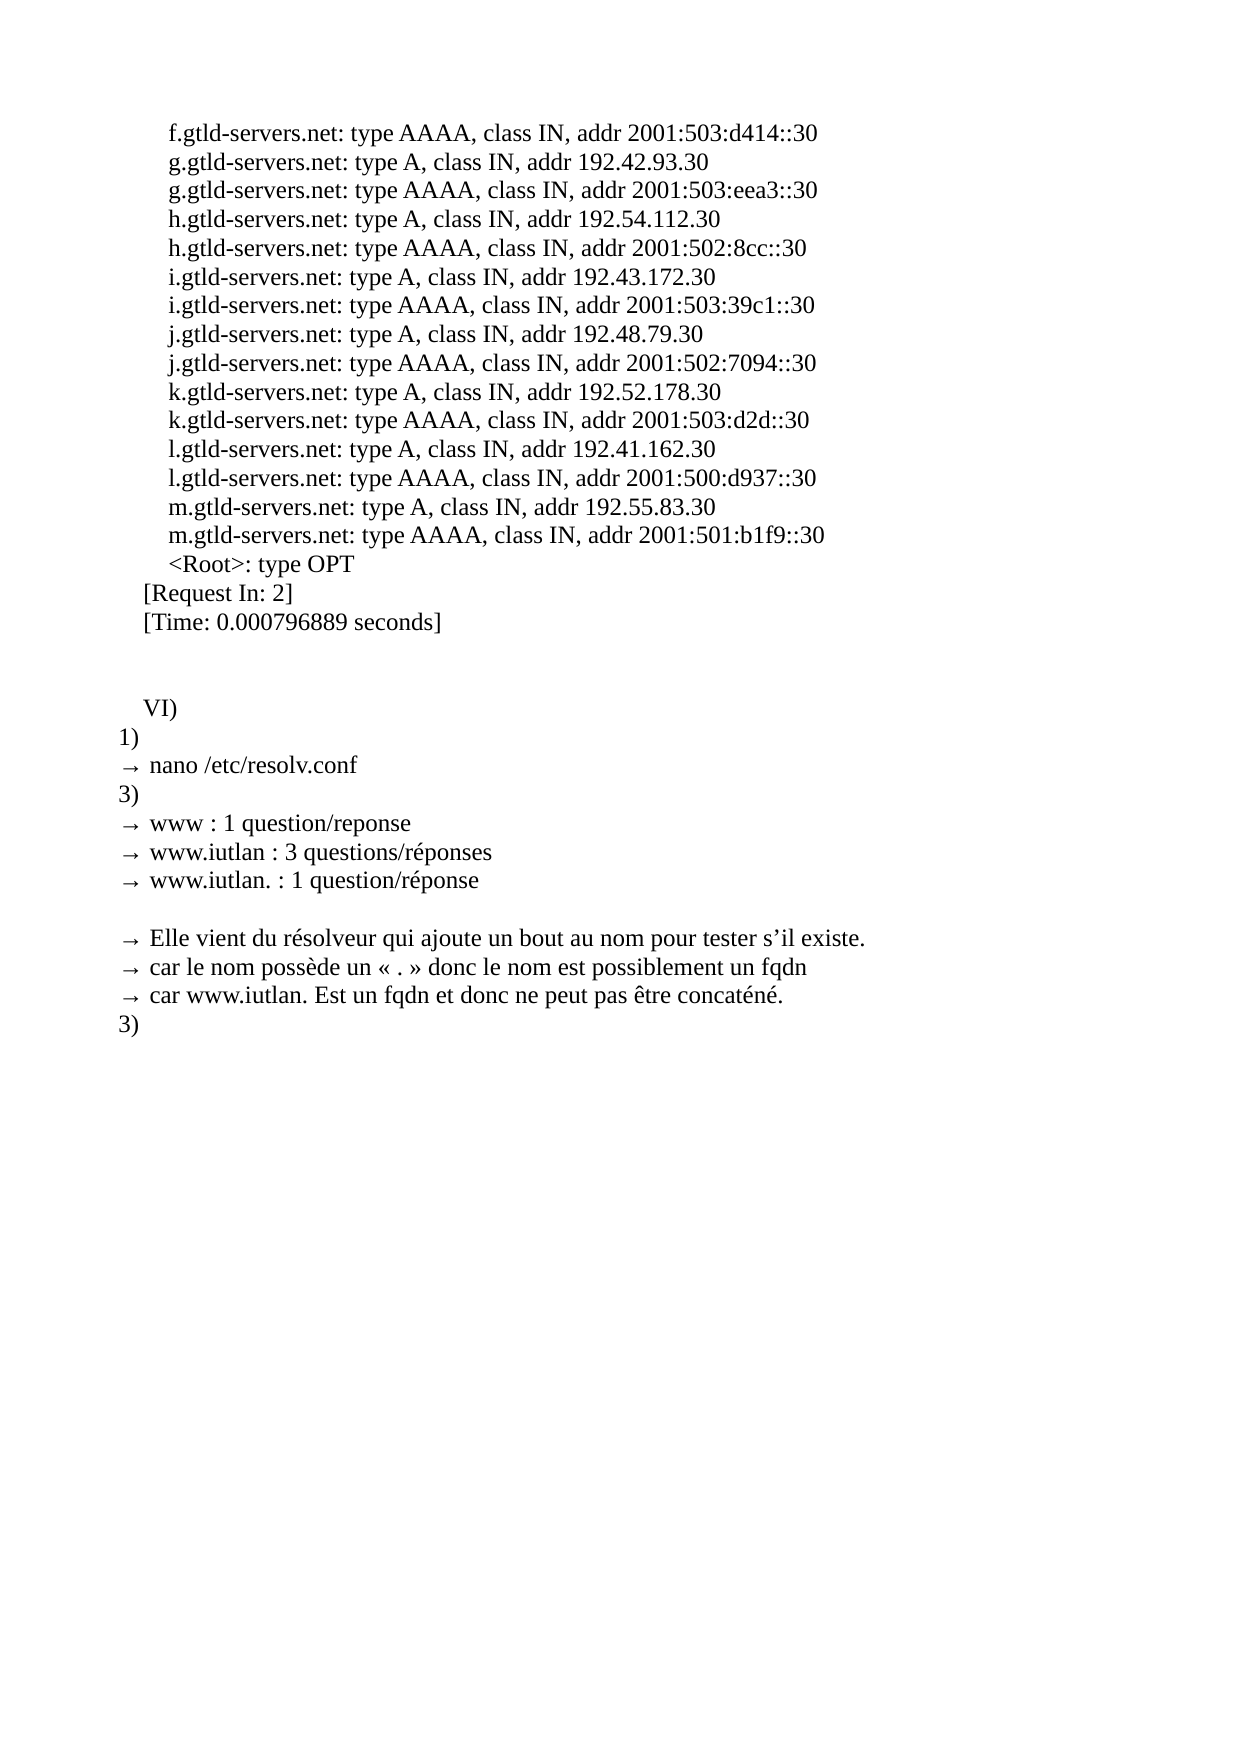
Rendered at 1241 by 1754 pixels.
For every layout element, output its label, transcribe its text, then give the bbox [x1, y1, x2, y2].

text f.gtld-servers.net: type AAAA, class IN, addr 2001:503:d414::30 g.gtld-servers.net: type A, class IN, addr 192.42.93.30 g.gtld-servers.net: type AAAA, class IN, addr 2001:503:eea3::30 h.gtld-servers.net: type A, class IN, addr 192.54.112.30 h.gtld-servers.net: type AAAA, class IN, addr 2001:502:8cc::30 i.gtld-servers.net: type A, class IN, addr 192.43.172.30 i.gtld-servers.net: type AAAA, class IN, addr 2001:503:39c1::30 j.gtld-servers.net: type A, class IN, addr 192.48.79.30 j.gtld-servers.net: type AAAA, class IN, addr 2001:502:7094::30 k.gtld-servers.net: type A, class IN, addr 192.52.178.30 k.gtld-servers.net: type AAAA, class IN, addr 2001:503:d2d::30 l.gtld-servers.net: type A, class IN, addr 192.41.162.30 l.gtld-servers.net: type AAAA, class IN, addr 2001:500:d937::30 m.gtld-servers.net: type A, class IN, addr 192.55.83.30 m.gtld-servers.net: type AAAA, class IN, addr 2001:501:b1f9::30 <Root>: type OPT [Request In: 2] [Time: 0.000796889 seconds] [118, 118, 1122, 664]
text 1) [118, 722, 1122, 751]
text → Elle vient du résolveur qui ajoute un bout au nom pour tester s’il existe. [118, 923, 1122, 952]
text VI) [118, 664, 1122, 722]
text → www.iutlan. : 1 question/réponse [118, 866, 1122, 894]
text → car le nom possède un « . » donc le nom est possiblement un fqdn → car www.iutlan. Est un fqdn et donc ne peut pas être concaténé. [118, 952, 1122, 1009]
text → www.iutlan : 3 questions/réponses [118, 837, 1122, 866]
text 3) [118, 1009, 1122, 1038]
text 3) [118, 779, 1122, 808]
text → nano /etc/resolv.conf [118, 751, 1122, 779]
text → www : 1 question/reponse [118, 808, 1122, 837]
